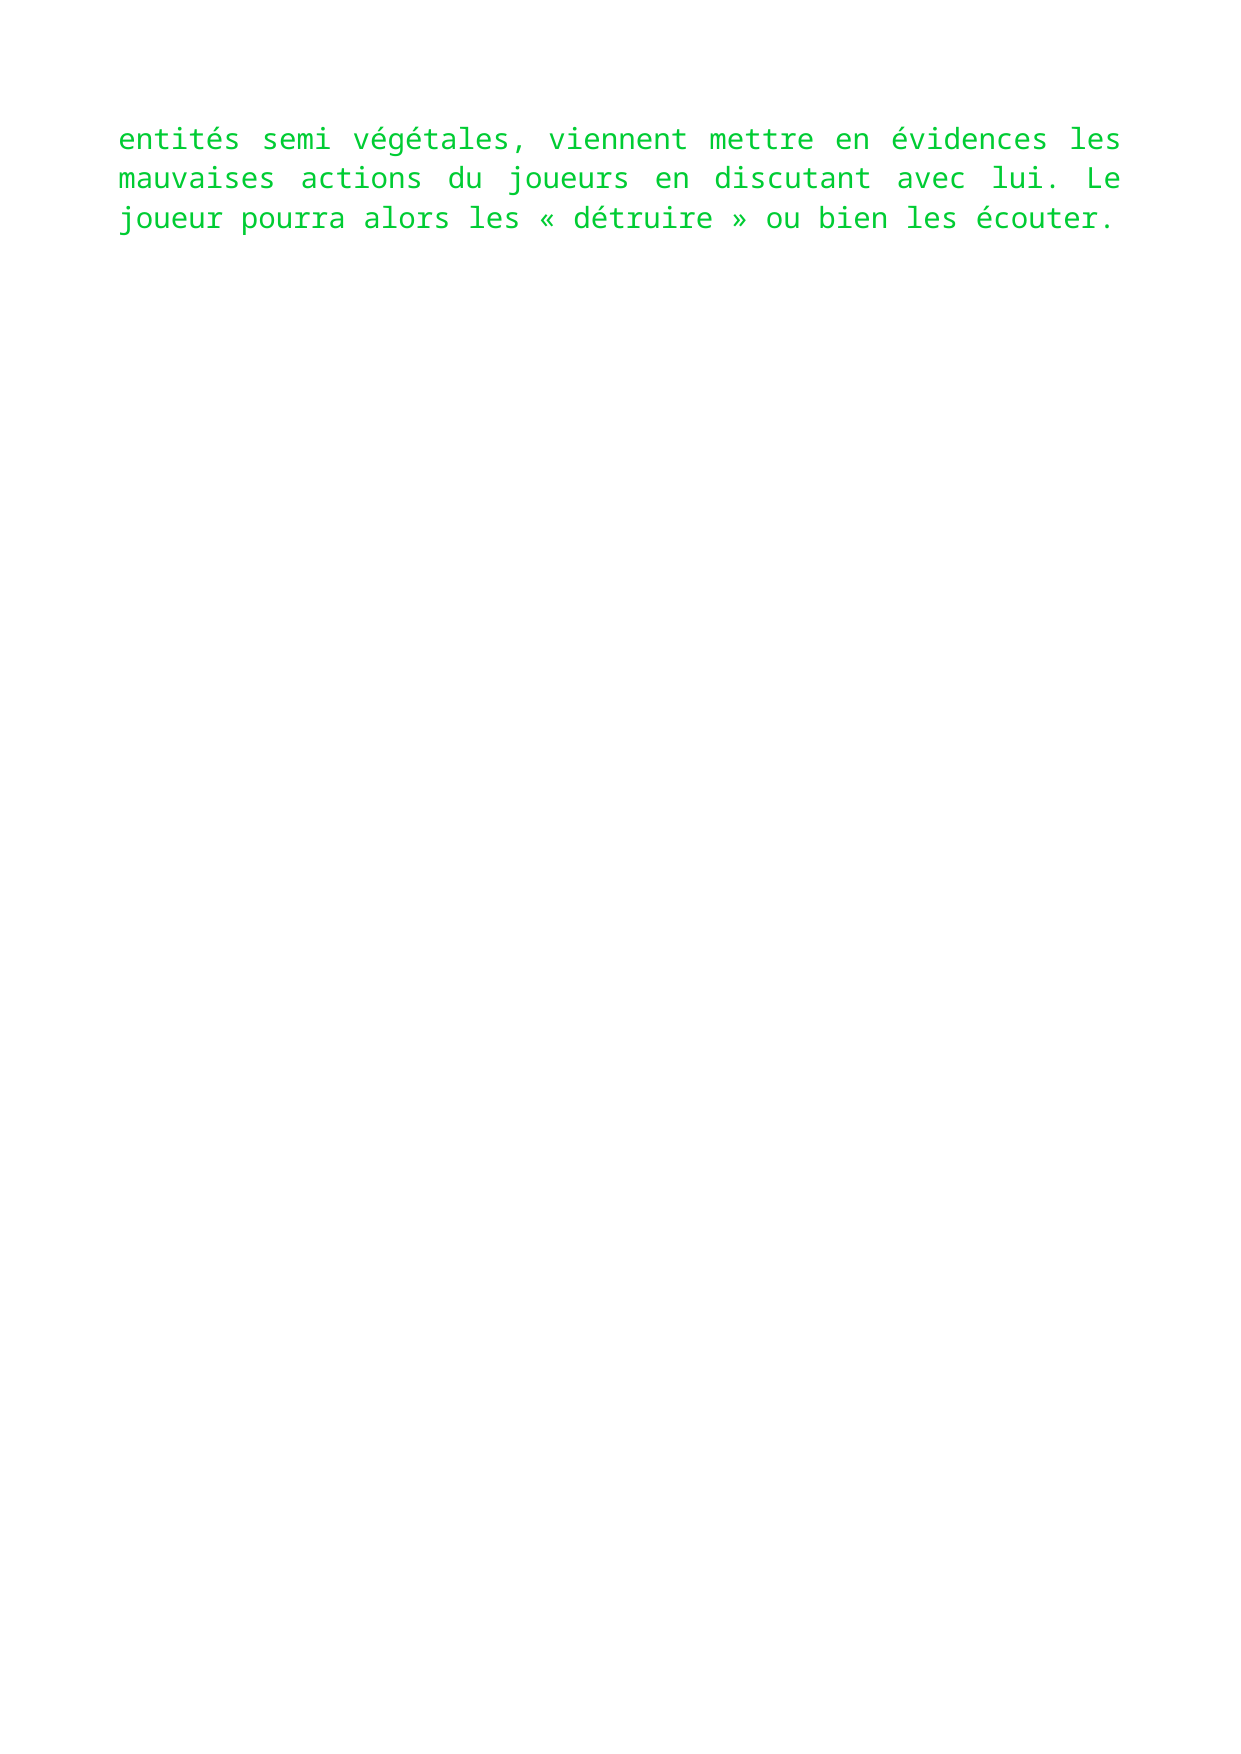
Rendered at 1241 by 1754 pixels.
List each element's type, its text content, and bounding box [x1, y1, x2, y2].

text entités semi végétales, viennent mettre en évidences les mauvaises actions du joueurs en discutant avec lui. Le joueur pourra alors les « détruire » ou bien les écouter. [118, 118, 1122, 237]
